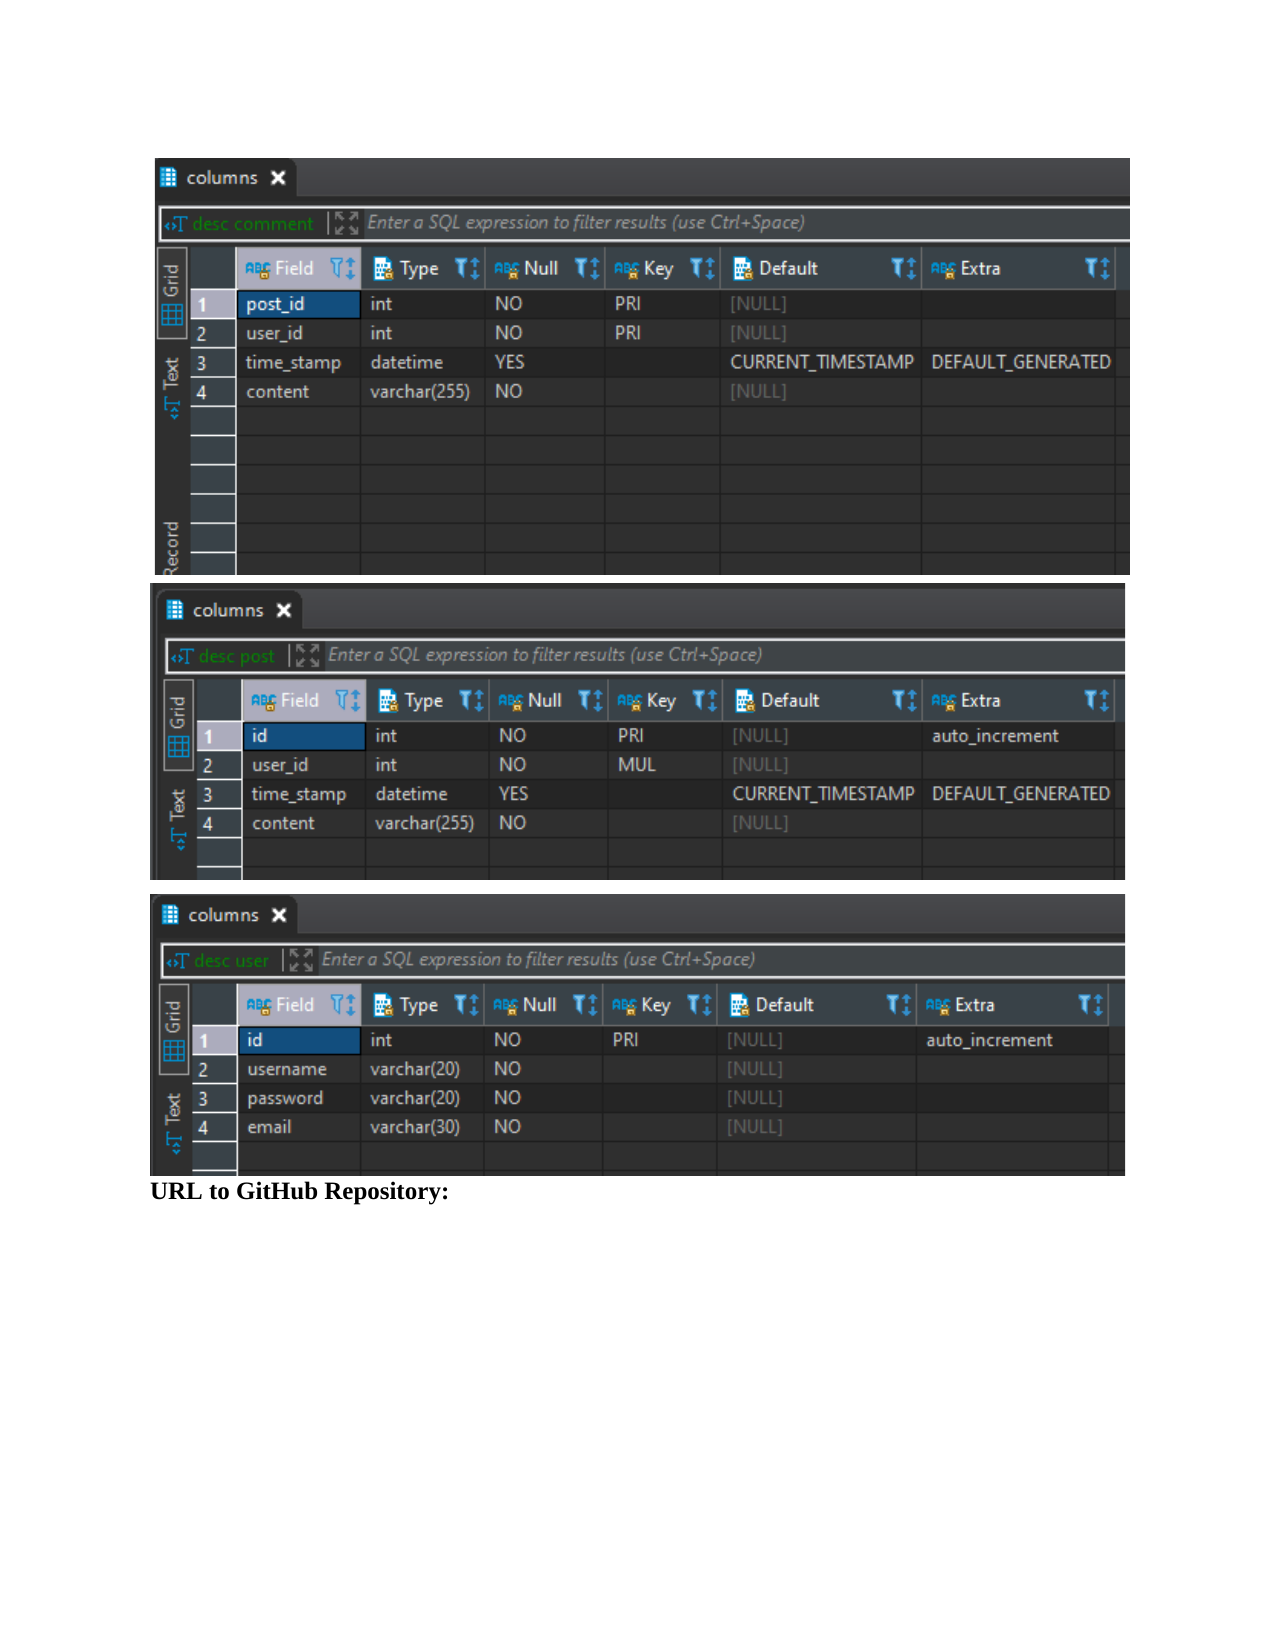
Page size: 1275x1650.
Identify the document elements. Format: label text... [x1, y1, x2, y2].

text [150, 150, 1125, 583]
picture [150, 894, 1125, 1176]
text URL to GitHub Repository: [150, 1176, 1125, 1204]
picture [150, 583, 1125, 880]
picture [154, 158, 1130, 575]
text [150, 880, 1125, 894]
